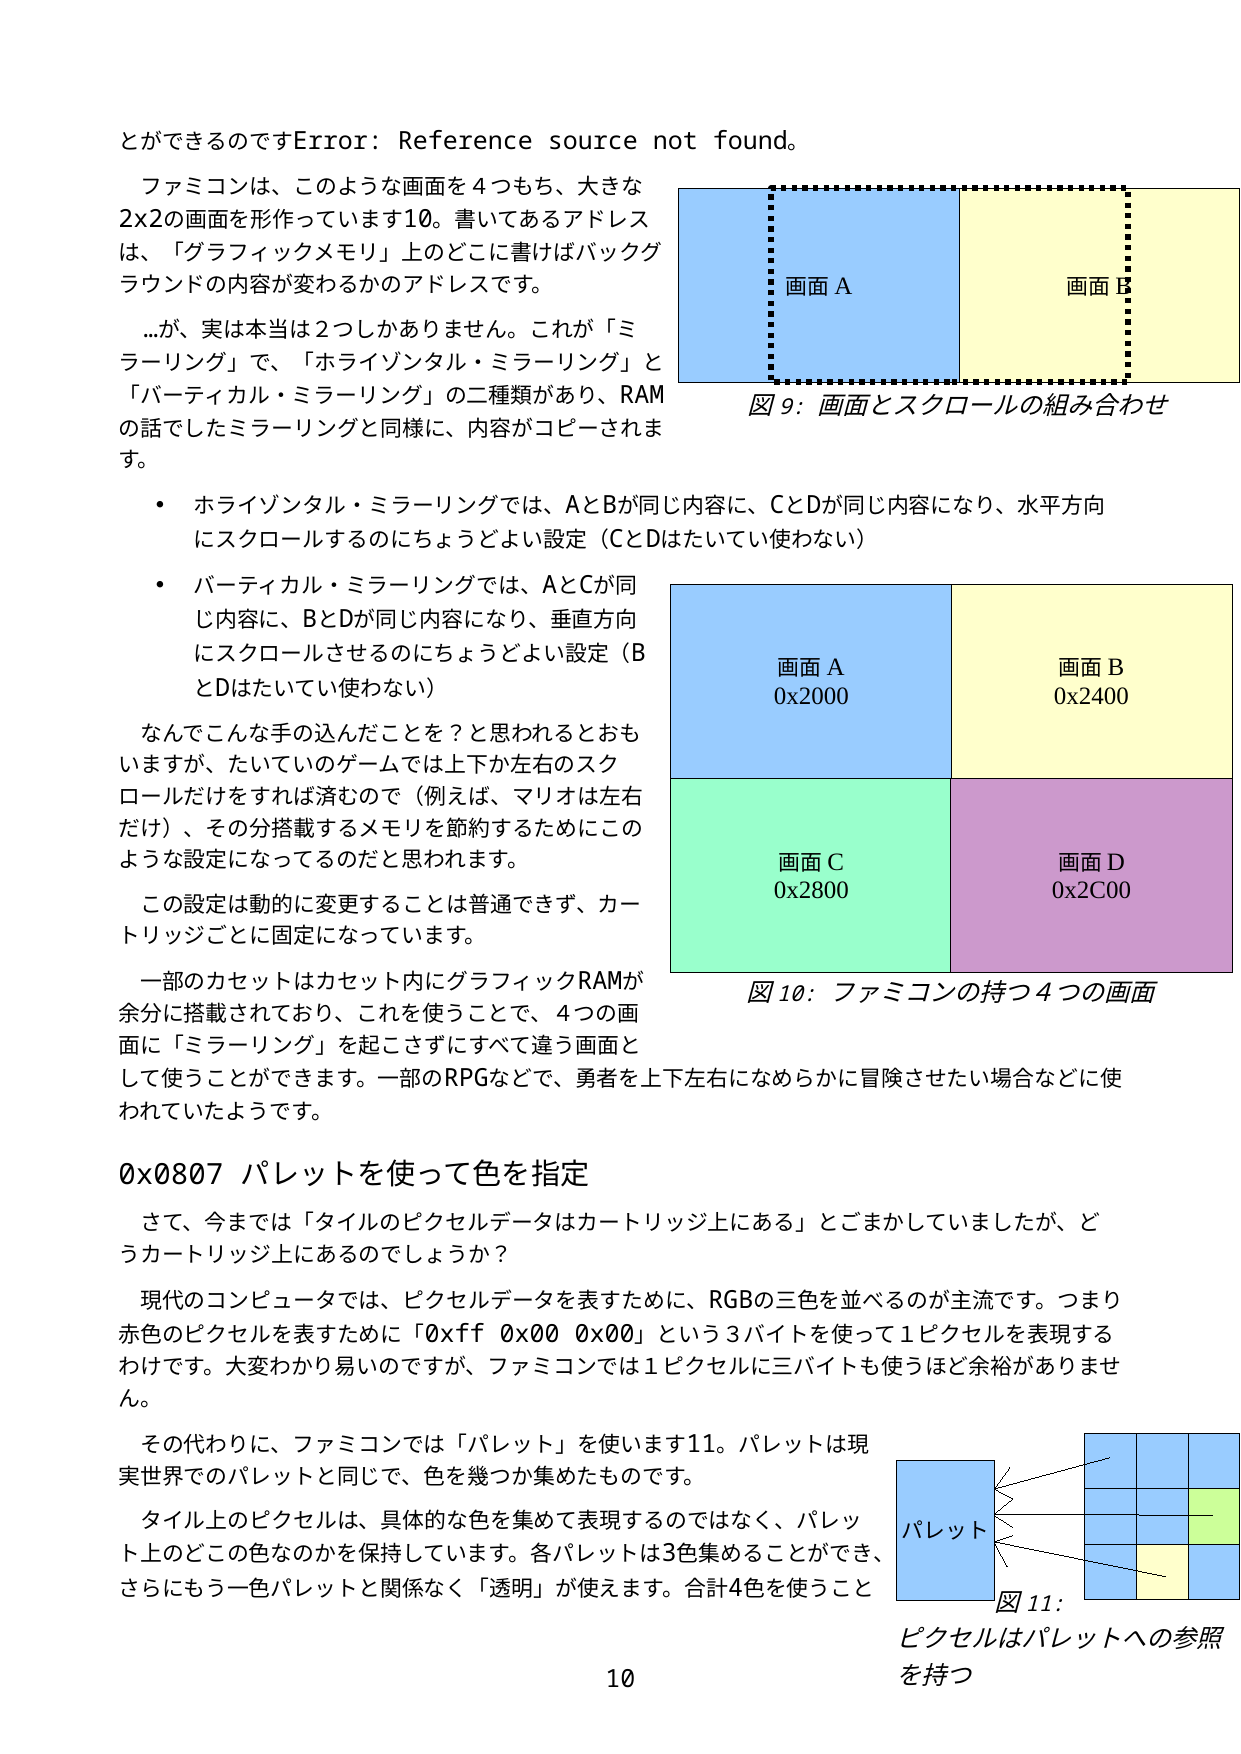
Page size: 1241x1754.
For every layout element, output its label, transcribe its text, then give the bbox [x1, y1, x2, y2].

text 図 11: ピクセルはパレットへの参照を持つ [897, 1583, 1240, 1691]
text この設定は動的に変更することは普通できず、カートリッジごとに固定になっています。 [118, 887, 666, 950]
list ホライゾンタル・ミラーリングでは、AとBが同じ内容に、CとDが同じ内容になり、水平方向にスクロールするのにちょうどよい設定（CとDはたいてい使わない） [156, 486, 1122, 554]
text なんでこんな手の込んだことを？と思われるとおもいますが、たいていのゲームでは上下か左右のスクロールだけをすれば済むので（例えば、マリオは左右だけ）、その分搭載するメモリを節約するためにこのような設定になってるのだと思われます。 [118, 716, 666, 874]
list バーティカル・ミラーリングでは、AとCが同じ内容に、BとDが同じ内容になり、垂直方向にスクロールさせるのにちょうどよい設定（BとDはたいてい使わない） [156, 567, 1236, 1030]
text 図 9: 画面とスクロールの組み合わせ [678, 383, 1240, 422]
text 現代のコンピュータでは、ピクセルデータを表すために、RGBの三色を並べるのが主流です。つまり、赤色のピクセルを表すために「0xff 0x00 0x00」という３バイトを使って１ピクセルを表現するわけです。大変わかり易いのですが、ファミコンでは１ピクセルに三バイトも使うほど余裕がありません。 [118, 1281, 1122, 1413]
text 例えば、横方向に並ぶ２つの画面を使い、スクロールレジスタを右にズラすように設定すると、左側にはもともとの画面Aの内容が、右側には新しい画面Bの内容が表示されます。このようにすることで、スクロールしても画面の一部を欠けたりさせることなく、綺麗にスクロールすることができるのですエラー: 参照先が見つかりません。。 [118, 123, 1122, 157]
text 現代のコンピュータでは、ピクセルデータを表すために、RGBの三色を並べるのが主流です。つまり、赤色のピクセルを表すために「0xff 0x00 0x00」という３バイトを使って１ピクセルを表現するわけです。大変わかり易いのですが、ファミコンでは１ピクセルに三バイトも使うほど余裕がありません。 [995, 1515, 1084, 1583]
list 図 10: ファミコンの持つ４つの画面 [670, 973, 1232, 1009]
text さて、今までは「タイルのピクセルデータはカートリッジ上にある」とごまかしていましたが、どうカートリッジ上にあるのでしょうか？ [118, 1205, 1122, 1269]
text 一部のカセットはカセット内にグラフィックRAMが余分に搭載されており、これを使うことで、４つの画面に「ミラーリング」を起こさずにすべて違う画面として使うことができます。一部のRPGなどで、勇者を上下左右になめらかに冒険させたい場合などに使われていたようです。 [118, 962, 1122, 1126]
text その代わりに、ファミコンでは「パレット」を使います図 11。パレットは現実世界でのパレットと同じで、色を幾つか集めたものです。 [118, 1425, 1122, 1491]
text 現代のコンピュータでは、ピクセルデータを表すために、RGBの三色を並べるのが主流です。つまり、赤色のピクセルを表すために「0xff 0x00 0x00」という３バイトを使って１ピクセルを表現するわけです。大変わかり易いのですが、ファミコンでは１ピクセルに三バイトも使うほど余裕がありません。 [895, 1434, 1240, 1725]
subtitle 0x0807 パレットを使って色を指定 [118, 1151, 1122, 1193]
text …が、実は本当は２つしかありません。これが「ミラーリング」で、「ホライゾンタル・ミラーリング」と「バーティカル・ミラーリング」の二種類があり、RAMの話でしたミラーリングと同様に、内容がコピーされます。 [118, 311, 1122, 474]
text ファミコンは、このような画面を４つもち、大きな2x2の画面を形作っています図 10。書いてあるアドレスは、「グラフィックメモリ」上のどこに書けばバックグラウンドの内容が変わるかのアドレスです。 [678, 422, 1240, 456]
text タイル上のピクセルは、具体的な色を集めて表現するのではなく、パレット上のどこの色なのかを保持しています。各パレットは3色集めることができ、さらにもう一色パレットと関係なく「透明」が使えます。合計4色を使うこと [118, 1503, 895, 1603]
text ファミコンは、このような画面を４つもち、大きな2x2の画面を形作っています図 10。書いてあるアドレスは、「グラフィックメモリ」上のどこに書けばバックグラウンドの内容が変わるかのアドレスです。 [118, 169, 1122, 298]
